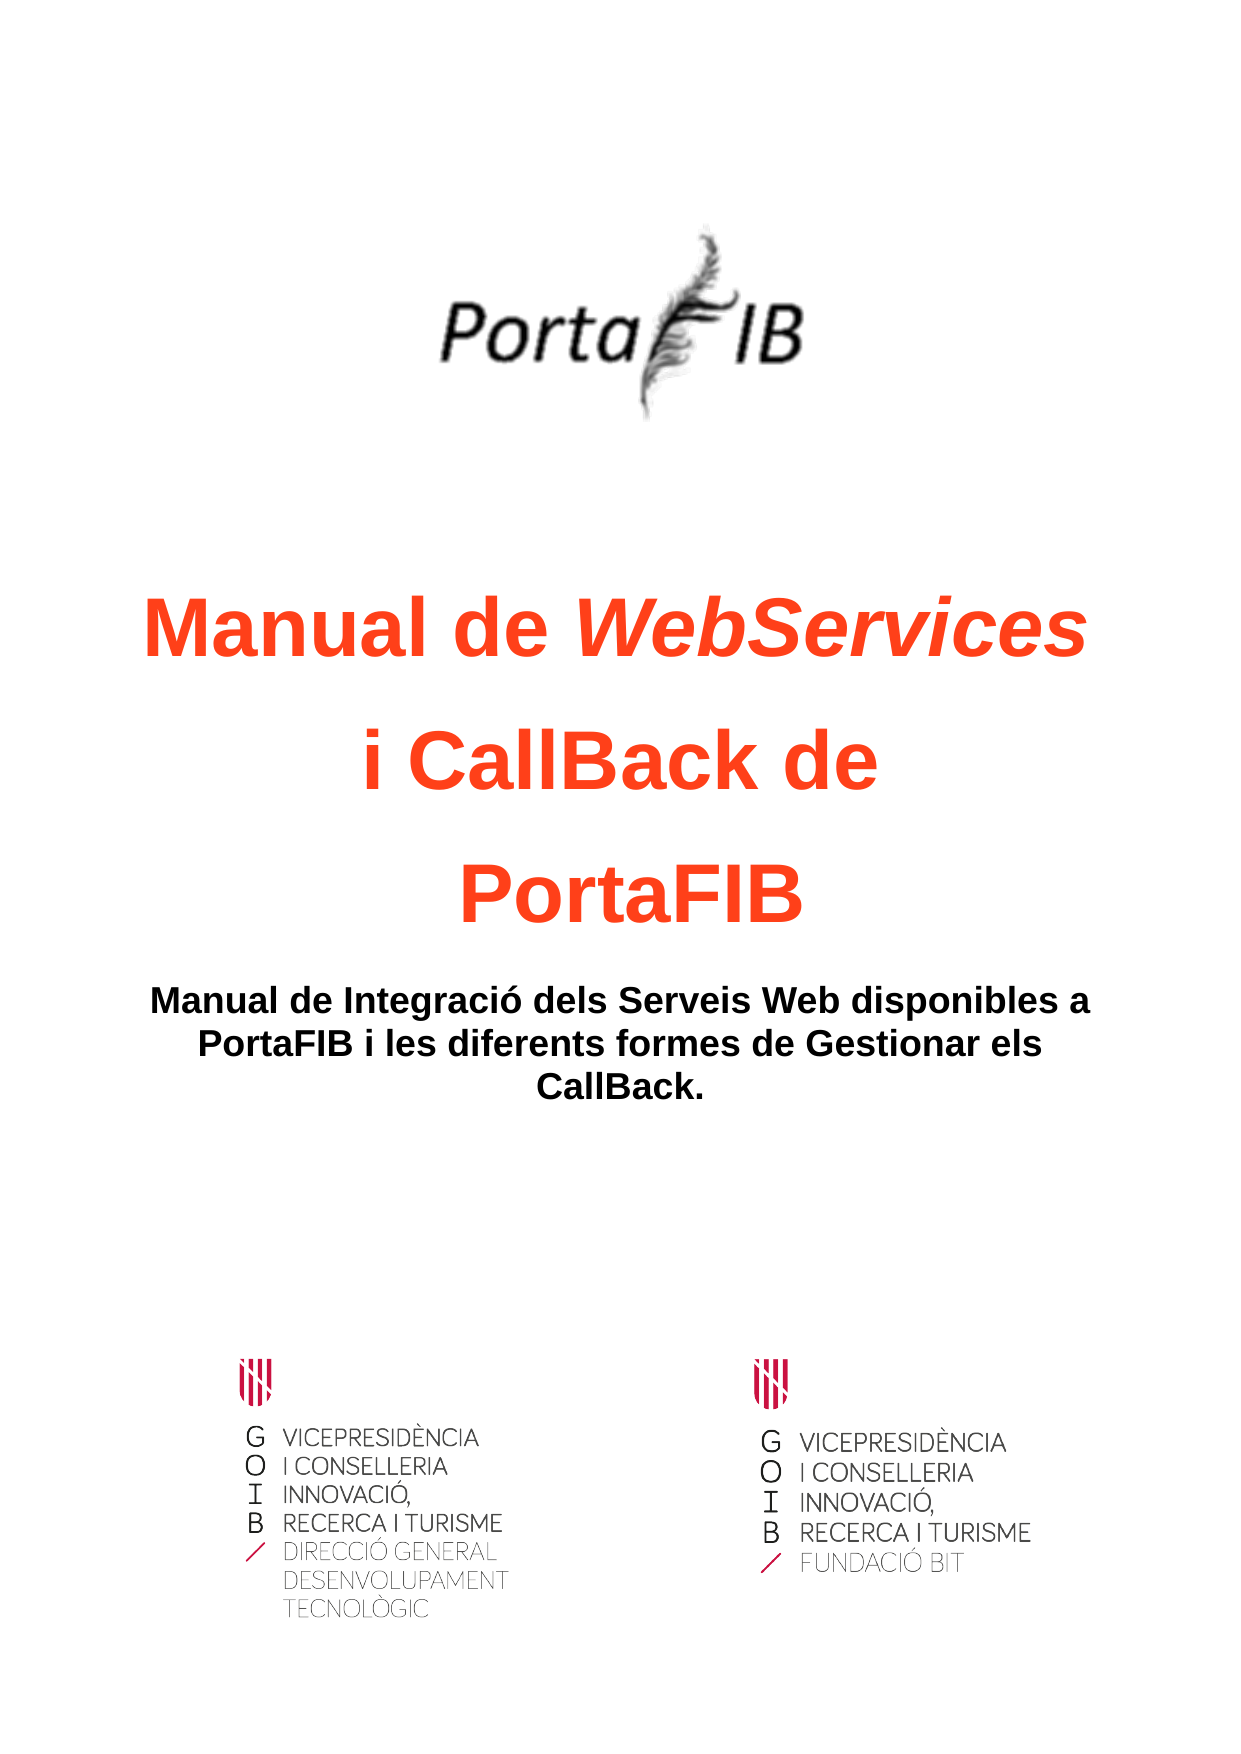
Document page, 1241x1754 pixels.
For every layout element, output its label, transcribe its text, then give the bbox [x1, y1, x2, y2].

title PortaFIB [118, 844, 1122, 940]
table_header [633, 1345, 663, 1633]
picture [228, 1350, 521, 1626]
title Manual de WebServices [118, 578, 1122, 674]
subtitle Manual de Integració dels Serveis Web disponibles a PortaFIB i les diferents formes de Gestionar els CallBack. [118, 978, 1122, 1107]
table_header [118, 1345, 632, 1633]
table_header [664, 1345, 1122, 1633]
picture [431, 223, 809, 422]
picture [742, 1350, 1044, 1582]
title i CallBack de [118, 711, 1122, 807]
